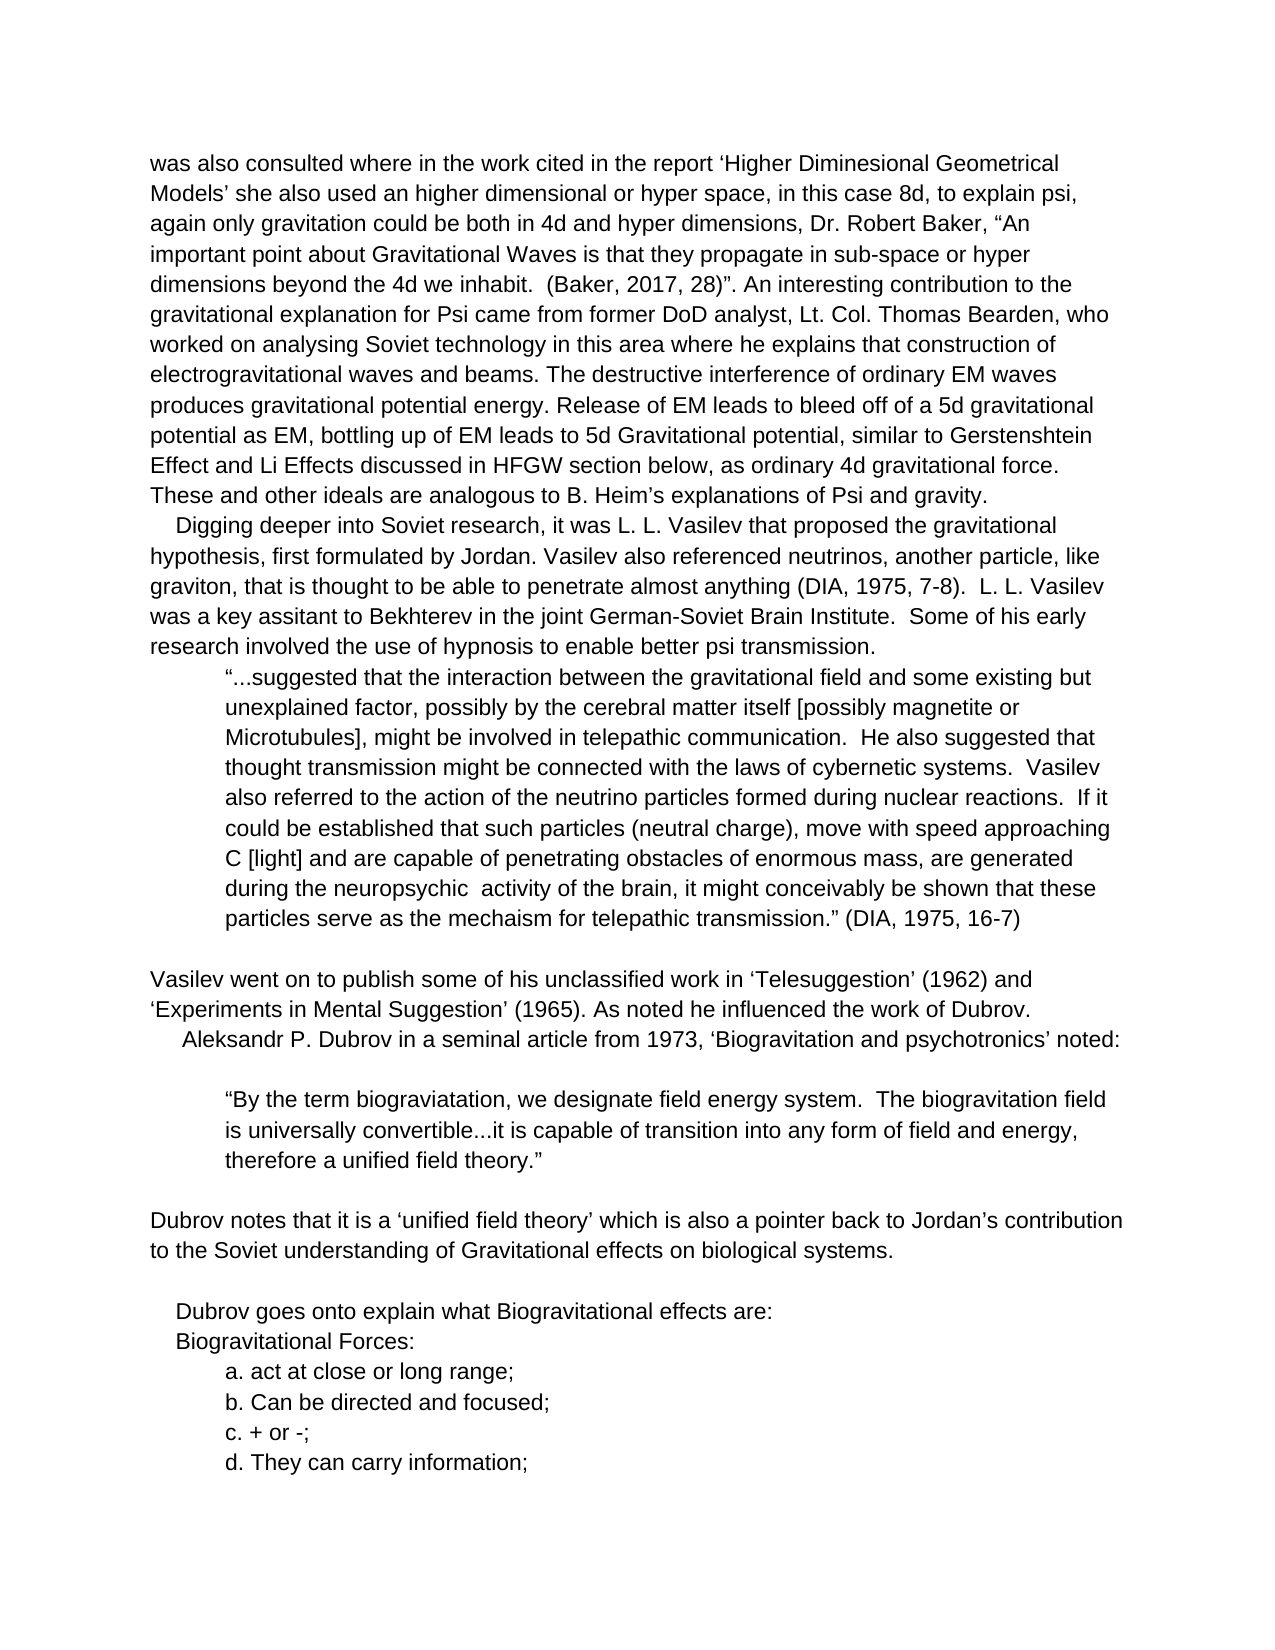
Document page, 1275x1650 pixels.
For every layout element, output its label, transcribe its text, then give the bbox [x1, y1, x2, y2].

text c. + or -; [225, 1419, 1125, 1445]
text “By the term biograviatation, we designate field energy system. The biogravitation field is universally convertible...it is capable of transition into any form of field and energy, therefore a unified field theory.” [225, 1086, 1125, 1173]
text Dubrov notes that it is a ‘unified field theory’ which is also a pointer back to Jordan’s contribution to the Soviet understanding of Gravitational effects on biological systems. [150, 1207, 1125, 1264]
text d. They can carry information; [225, 1449, 1125, 1475]
text b. Can be directed and focused; [225, 1388, 1125, 1415]
text Vasilev went on to publish some of his unclassified work in ‘Telesuggestion’ (1962) and ‘Experiments in Mental Suggestion’ (1965). As noted he influenced the work of Dubrov. [150, 966, 1125, 1022]
text “...suggested that the interaction between the gravitational field and some existing but unexplained factor, possibly by the cerebral matter itself [possibly magnetite or Microtubules], might be involved in telepathic communication. He also suggested that thought transmission might be connected with the laws of cybernetic systems. Vasilev also referred to the action of the neutrino particles formed during nuclear reactions. If it could be established that such particles (neutral charge), move with speed approaching C [light] and are capable of penetrating obstacles of enormous mass, are generated during the neuropsychic activity of the brain, it might conceivably be shown that these particles serve as the mechaism for telepathic transmission.” (DIA, 1975, 16-7) [225, 663, 1125, 932]
text Aleksandr P. Dubrov in a seminal article from 1973, ‘Biogravitation and psychotronics’ noted: [150, 1026, 1125, 1052]
text was also consulted where in the work cited in the report ‘Higher Diminesional Geometrical Models’ she also used an higher dimensional or hyper space, in this case 8d, to explain psi, again only gravitation could be both in 4d and hyper dimensions, Dr. Robert Baker, “An important point about Gravitational Waves is that they propagate in sub-space or hyper dimensions beyond the 4d we inhabit. (Baker, 2017, 28)”. An interesting contribution to the gravitational explanation for Psi came from former DoD analyst, Lt. Col. Thomas Bearden, who worked on analysing Soviet technology in this area where he explains that construction of electrogravitational waves and beams. The destructive interference of ordinary EM waves produces gravitational potential energy. Release of EM leads to bleed off of a 5d gravitational potential as EM, bottling up of EM leads to 5d Gravitational potential, similar to Gerstenshtein Effect and Li Effects discussed in HFGW section below, as ordinary 4d gravitational force. These and other ideals are analogous to B. Heim’s explanations of Psi and gravity. [150, 150, 1125, 509]
text Digging deeper into Soviet research, it was L. L. Vasilev that proposed the gravitational hypothesis, first formulated by Jordan. Vasilev also referenced neutrinos, another particle, like graviton, that is thought to be able to penetrate almost anything (DIA, 1975, 7-8). L. L. Vasilev was a key assitant to Bekhterev in the joint German-Soviet Brain Institute. Some of his early research involved the use of hypnosis to enable better psi transmission. [150, 512, 1125, 660]
text a. act at close or long range; [225, 1358, 1125, 1385]
text Biogravitational Forces: [150, 1328, 1125, 1354]
text Dubrov goes onto explain what Biogravitational effects are: [150, 1298, 1125, 1324]
